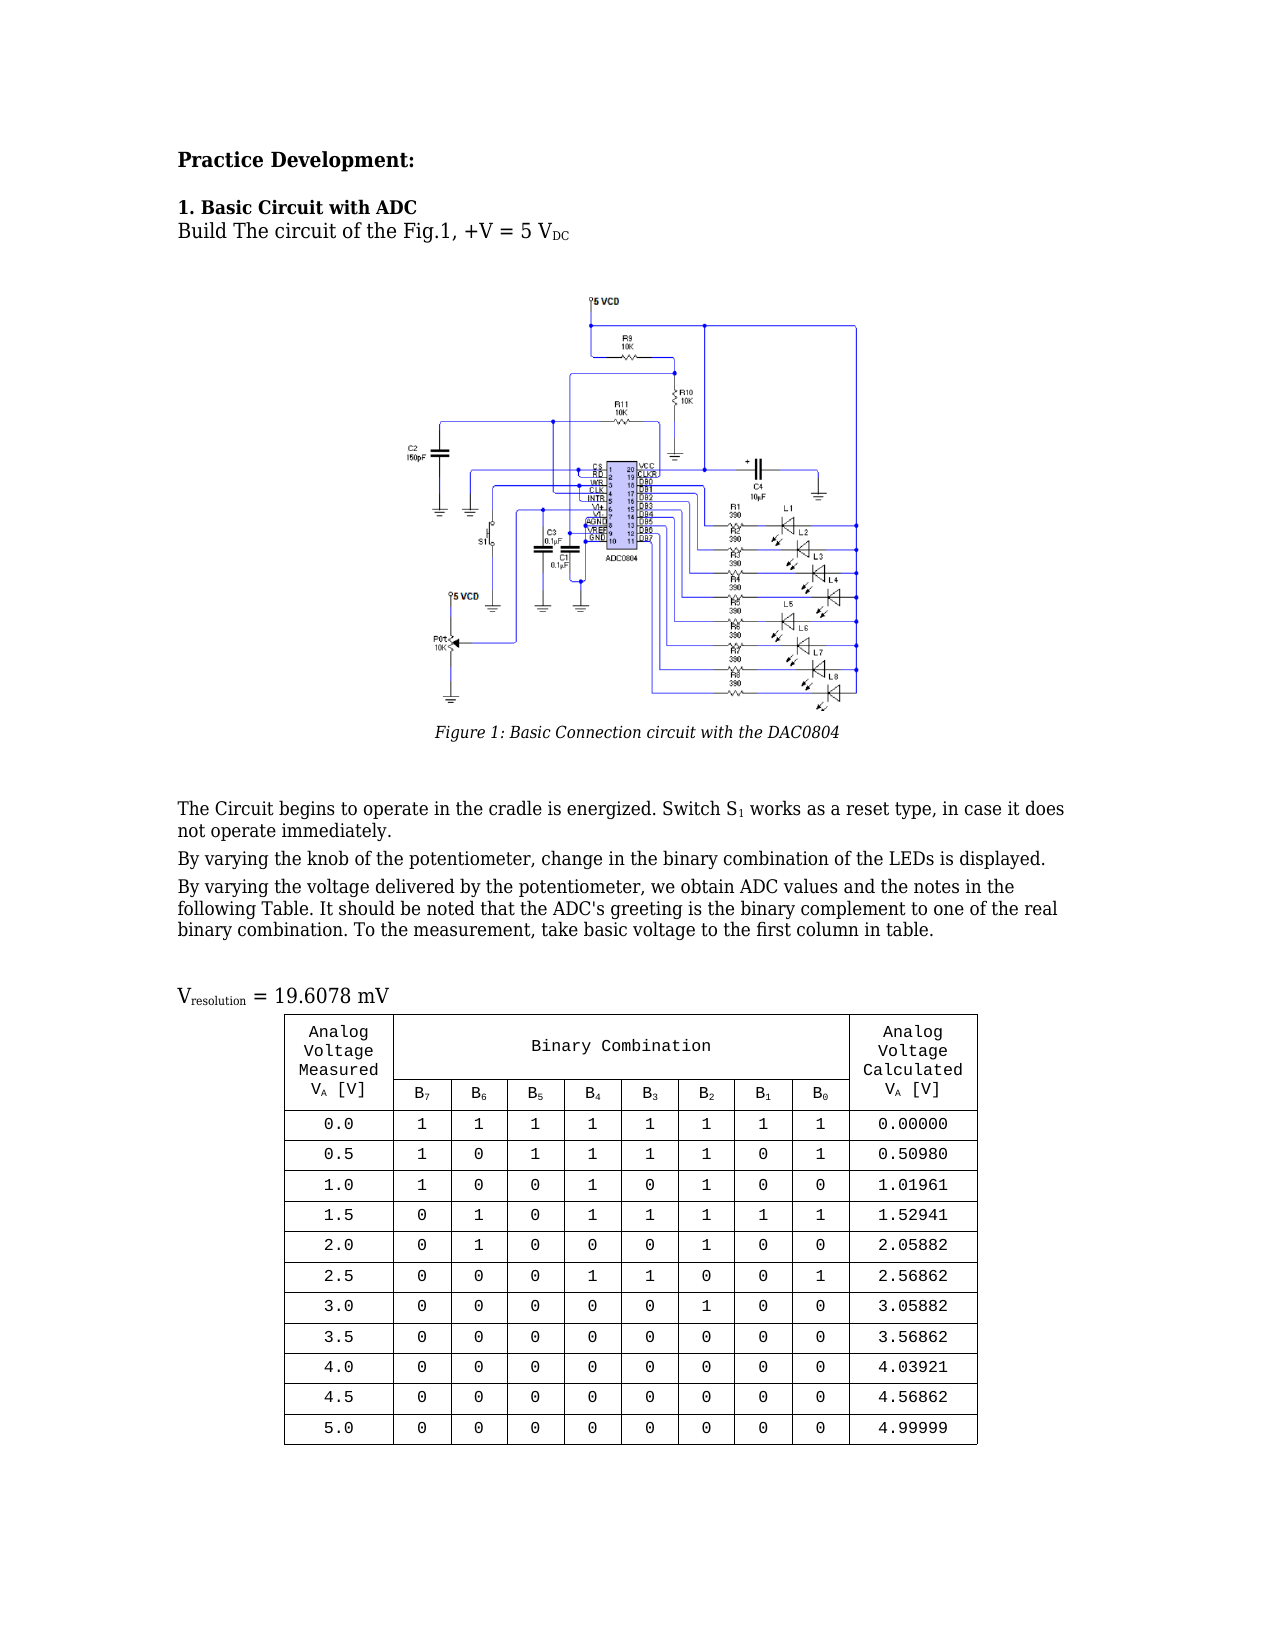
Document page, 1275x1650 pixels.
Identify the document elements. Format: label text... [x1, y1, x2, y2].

table_cell 0 [679, 1324, 734, 1353]
table_cell 1 [735, 1111, 792, 1140]
table_cell 1 [679, 1171, 734, 1201]
table_cell 0 [735, 1232, 792, 1262]
table_cell 0 [565, 1384, 621, 1414]
table_cell B6 [452, 1080, 507, 1109]
table_cell B0 [793, 1080, 849, 1109]
table_header Binary Combination [394, 1015, 849, 1079]
table_cell 0 [394, 1263, 451, 1292]
table_cell 0 [735, 1263, 792, 1292]
table_cell 0 [508, 1202, 564, 1231]
text By varying the voltage delivered by the potentiometer, we obtain ADC values and the notes in the following Table. It should be noted that the ADC's greeting is the binary complement to one of the real binary combination. To the measurement, take basic voltage to the first column in table. [177, 876, 1098, 941]
table_cell 1 [793, 1202, 849, 1231]
table_cell 0 [394, 1232, 451, 1262]
table_cell 4.03921 [850, 1354, 977, 1383]
table_cell B2 [679, 1080, 734, 1109]
table_cell 0 [508, 1415, 564, 1444]
table_cell 1 [508, 1141, 564, 1170]
text 1. Basic Circuit with ADC [177, 197, 1098, 219]
table_cell 0 [622, 1171, 678, 1201]
table_cell 0 [735, 1324, 792, 1353]
table_cell 0 [394, 1354, 451, 1383]
table_cell 0 [394, 1324, 451, 1353]
table_cell 0 [452, 1354, 507, 1383]
table_cell 0 [452, 1293, 507, 1322]
table_cell 1 [679, 1293, 734, 1322]
table_cell B7 [394, 1080, 451, 1109]
table_cell 0 [679, 1354, 734, 1383]
table_cell 1 [679, 1111, 734, 1140]
table_cell 4.0 [285, 1354, 393, 1383]
table_cell 2.0 [285, 1232, 393, 1262]
table_cell 0.50980 [850, 1141, 977, 1170]
table_cell 1 [565, 1202, 621, 1231]
table_cell 3.56862 [850, 1324, 977, 1353]
table_cell 0 [394, 1202, 451, 1231]
table_cell 0 [508, 1232, 564, 1262]
table_cell 1 [508, 1111, 564, 1140]
table_cell 1 [793, 1263, 849, 1292]
table_cell 0 [735, 1384, 792, 1414]
text Vresolution = 19.6078 mV [177, 984, 1098, 1008]
table_cell 5.0 [285, 1415, 393, 1444]
table_cell 0 [508, 1263, 564, 1292]
text By varying the knob of the potentiometer, change in the binary combination of the LEDs is displayed. [177, 848, 1098, 870]
table_cell 0 [793, 1354, 849, 1383]
table_cell 0 [394, 1384, 451, 1414]
table_cell B5 [508, 1080, 564, 1109]
table_cell 1 [679, 1232, 734, 1262]
table_header Analog Voltage Measured VA [V] [285, 1015, 393, 1109]
table_cell B1 [735, 1080, 792, 1109]
table_cell 4.56862 [850, 1384, 977, 1414]
table_cell 1.0 [285, 1171, 393, 1201]
table_cell 0 [679, 1263, 734, 1292]
table_cell 0 [565, 1354, 621, 1383]
table_cell 2.56862 [850, 1263, 977, 1292]
table_header Analog Voltage Calculated VA [V] [850, 1015, 977, 1109]
table_cell 1 [622, 1202, 678, 1231]
table_cell 1 [452, 1202, 507, 1231]
table_cell 1 [565, 1111, 621, 1140]
table_cell 0 [452, 1141, 507, 1170]
table_cell 0 [394, 1415, 451, 1444]
table_cell 1 [394, 1111, 451, 1140]
table_cell 3.05882 [850, 1293, 977, 1322]
table_cell 0 [735, 1171, 792, 1201]
table_cell 0 [793, 1384, 849, 1414]
table_cell 4.5 [285, 1384, 393, 1414]
table_cell 1 [735, 1202, 792, 1231]
table_cell 0 [793, 1171, 849, 1201]
table_cell 0 [622, 1324, 678, 1353]
table_cell 2.5 [285, 1263, 393, 1292]
table_cell 0 [452, 1263, 507, 1292]
table_cell 0 [735, 1415, 792, 1444]
table_cell 0 [679, 1415, 734, 1444]
table_cell 0.0 [285, 1111, 393, 1140]
table_cell 1 [394, 1171, 451, 1201]
table_cell 1.52941 [850, 1202, 977, 1231]
table_cell B4 [565, 1080, 621, 1109]
table_cell B3 [622, 1080, 678, 1109]
table_cell 0 [508, 1171, 564, 1201]
table_cell 0 [452, 1384, 507, 1414]
table_cell 1 [679, 1202, 734, 1231]
table_cell 0 [622, 1384, 678, 1414]
table_cell 0 [735, 1141, 792, 1170]
table_cell 0 [735, 1354, 792, 1383]
table_cell 1 [565, 1263, 621, 1292]
table_cell 0 [793, 1415, 849, 1444]
table_cell 0 [565, 1232, 621, 1262]
table_cell 3.0 [285, 1293, 393, 1322]
table_cell 1.5 [285, 1202, 393, 1231]
table_cell 0 [565, 1415, 621, 1444]
table_cell 1 [793, 1141, 849, 1170]
table_cell 1 [565, 1171, 621, 1201]
table_cell 1 [452, 1111, 507, 1140]
table_cell 1 [452, 1232, 507, 1262]
table_cell 1 [622, 1141, 678, 1170]
table_cell 0 [508, 1324, 564, 1353]
table_cell 0 [793, 1293, 849, 1322]
text Figure 1: Basic Connection circuit with the DAC0804 [177, 723, 1098, 743]
table_cell 3.5 [285, 1324, 393, 1353]
table_cell 0 [508, 1354, 564, 1383]
table_cell 1 [394, 1141, 451, 1170]
table_cell 2.05882 [850, 1232, 977, 1262]
table_cell 0 [622, 1293, 678, 1322]
table_cell 0 [452, 1171, 507, 1201]
table_cell 0 [508, 1384, 564, 1414]
table_cell 0 [735, 1293, 792, 1322]
table_cell 1 [565, 1141, 621, 1170]
table_cell 0 [622, 1232, 678, 1262]
table_cell 0 [622, 1354, 678, 1383]
table_cell 0 [452, 1415, 507, 1444]
table_cell 0 [793, 1232, 849, 1262]
table_cell 0 [622, 1415, 678, 1444]
table_cell 0 [565, 1293, 621, 1322]
table_cell 0.00000 [850, 1111, 977, 1140]
text Build The circuit of the Fig.1, +V = 5 VDC [177, 219, 1098, 243]
picture [393, 288, 882, 711]
table_cell 1 [622, 1263, 678, 1292]
table_cell 1.01961 [850, 1171, 977, 1201]
table_cell 0 [679, 1384, 734, 1414]
table_cell 0 [394, 1293, 451, 1322]
table_cell 0.5 [285, 1141, 393, 1170]
text The Circuit begins to operate in the cradle is energized. Switch S1 works as a reset type, in case it does not operate immediately. [177, 798, 1098, 842]
table_cell 1 [679, 1141, 734, 1170]
table_cell 1 [793, 1111, 849, 1140]
table_cell 1 [622, 1111, 678, 1140]
text Practice Development: [177, 148, 1098, 172]
table_cell 0 [452, 1324, 507, 1353]
table_cell 0 [565, 1324, 621, 1353]
table_cell 4.99999 [850, 1415, 977, 1444]
table_cell 0 [508, 1293, 564, 1322]
table_cell 0 [793, 1324, 849, 1353]
